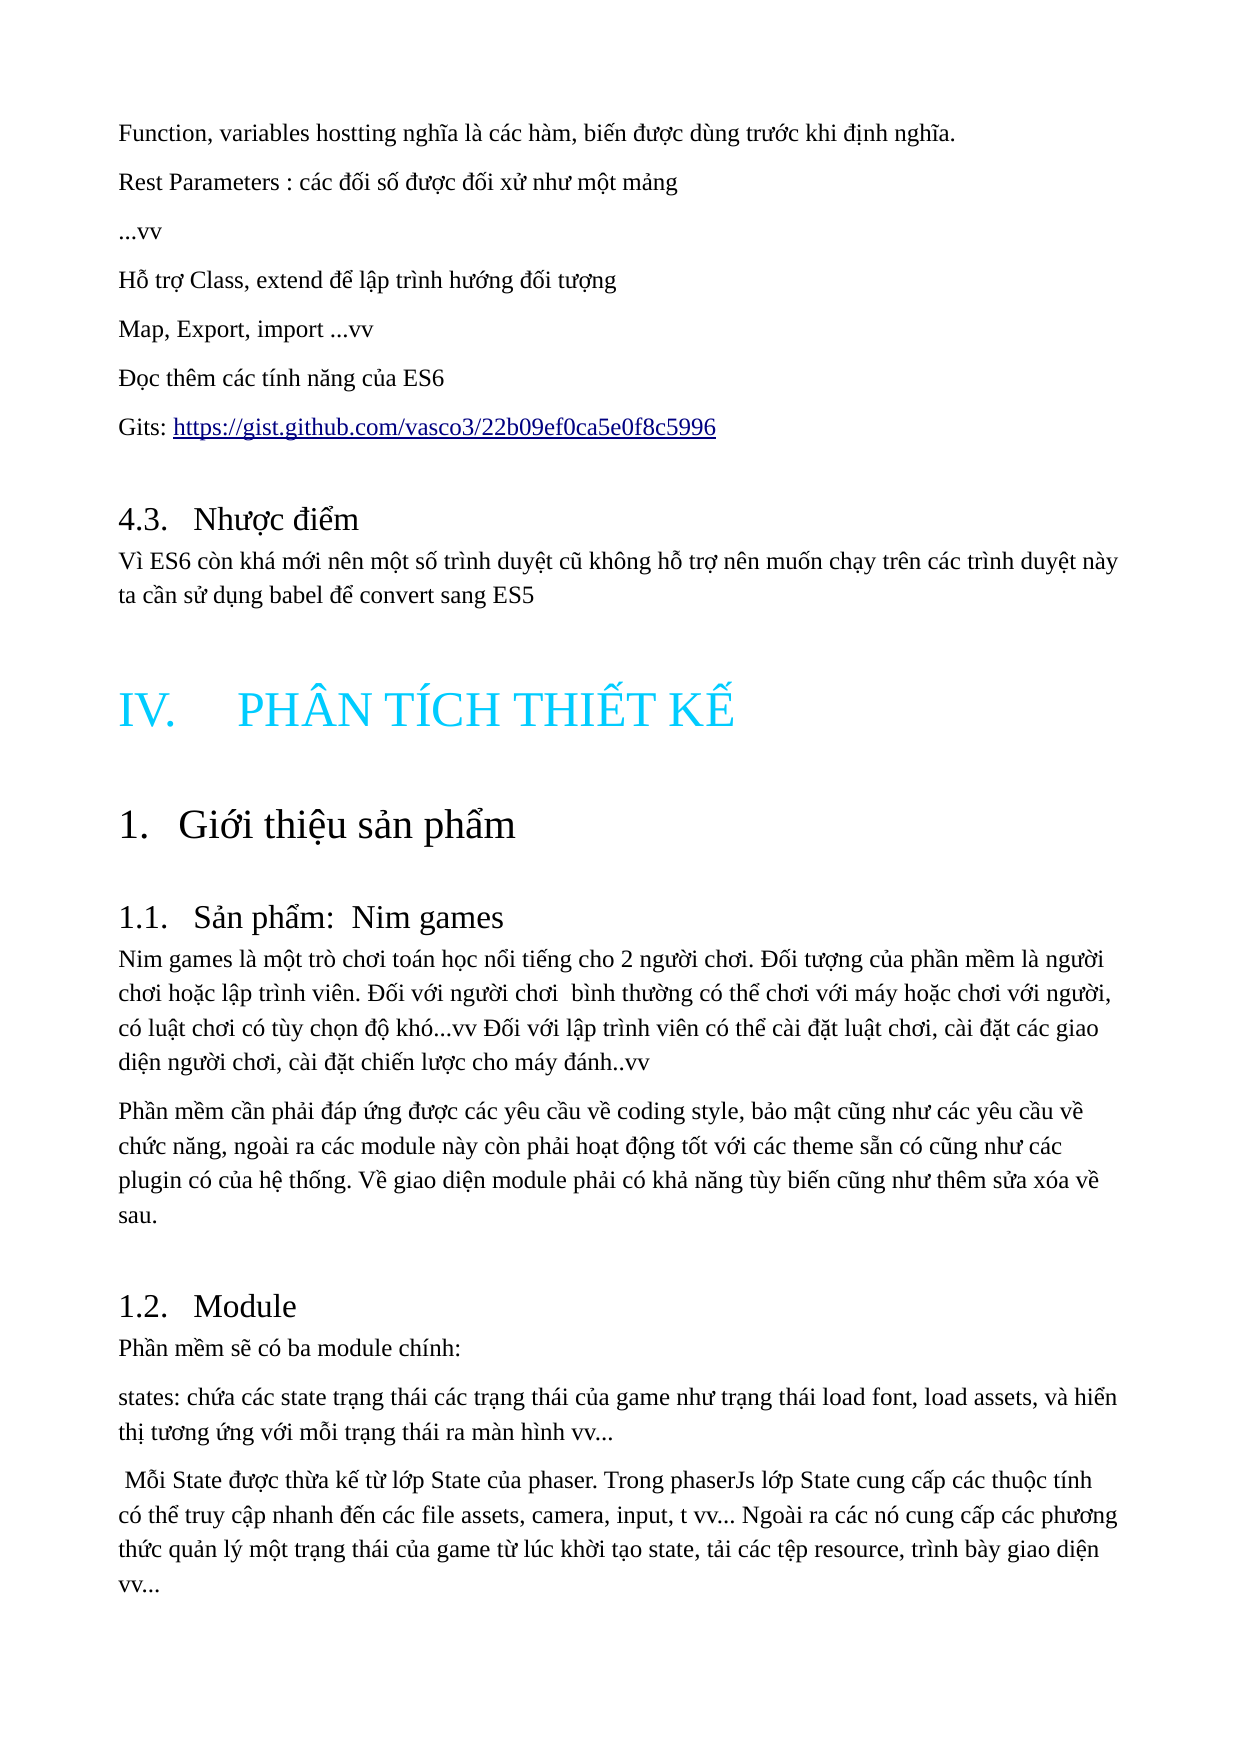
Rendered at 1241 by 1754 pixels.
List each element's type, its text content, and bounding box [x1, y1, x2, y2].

text Mỗi State được thừa kế từ lớp State của phaser. Trong phaserJs lớp State cung cấp các thuộc tính có thể truy cập nhanh đến các file assets, camera, input, t vv... Ngoài ra các nó cung cấp các phương thức quản lý một trạng thái của game từ lúc khời tạo state, tải các tệp resource, trình bày giao diện vv... [118, 1466, 1122, 1598]
text Hỗ trợ Class, extend để lập trình hướng đối tượng [118, 265, 1122, 294]
text Phần mềm cần phải đáp ứng được các yêu cầu về coding style, bảo mật cũng như các yêu cầu về chức năng, ngoài ra các module này còn phải hoạt động tốt với các theme sẵn có cũng như các plugin có của hệ thống. Về giao diện module phải có khả năng tùy biến cũng như thêm sửa xóa về sau. [118, 1096, 1122, 1228]
text ...vv [118, 216, 1122, 245]
title PHÂN TÍCH THIẾT KẾ [118, 679, 1122, 737]
subtitle Sản phẩm: Nim games [118, 897, 1122, 936]
text Vì ES6 còn khá mới nên một số trình duyệt cũ không hỗ trợ nên muốn chạy trên các trình duyệt này ta cần sử dụng babel để convert sang ES5 [118, 546, 1122, 609]
subtitle Module [118, 1286, 1122, 1325]
text Rest Parameters : các đối số được đối xử như một mảng [118, 167, 1122, 196]
text Gits: https://gist.github.com/vasco3/22b09ef0ca5e0f8c5996 [118, 412, 1122, 441]
text Đọc thêm các tính năng của ES6 [118, 363, 1122, 392]
text states: chứa các state trạng thái các trạng thái của game như trạng thái load font, load assets, và hiển thị tương ứng với mỗi trạng thái ra màn hình vv... [118, 1382, 1122, 1445]
subtitle Giới thiệu sản phẩm [118, 799, 1122, 847]
text Map, Export, import ...vv [118, 314, 1122, 343]
text Nim games là một trò chơi toán học nổi tiếng cho 2 người chơi. Đối tượng của phần mềm là người chơi hoặc lập trình viên. Đối với người chơi bình thường có thể chơi với máy hoặc chơi với người, có luật chơi có tùy chọn độ khó...vv Đối với lập trình viên có thể cài đặt luật chơi, cài đặt các giao diện người chơi, cài đặt chiến lược cho máy đánh..vv [118, 944, 1122, 1076]
text Phần mềm sẽ có ba module chính: [118, 1333, 1122, 1362]
text Function, variables hostting nghĩa là các hàm, biến được dùng trước khi định nghĩa. [118, 118, 1122, 147]
subtitle Nhược điểm [118, 499, 1122, 537]
